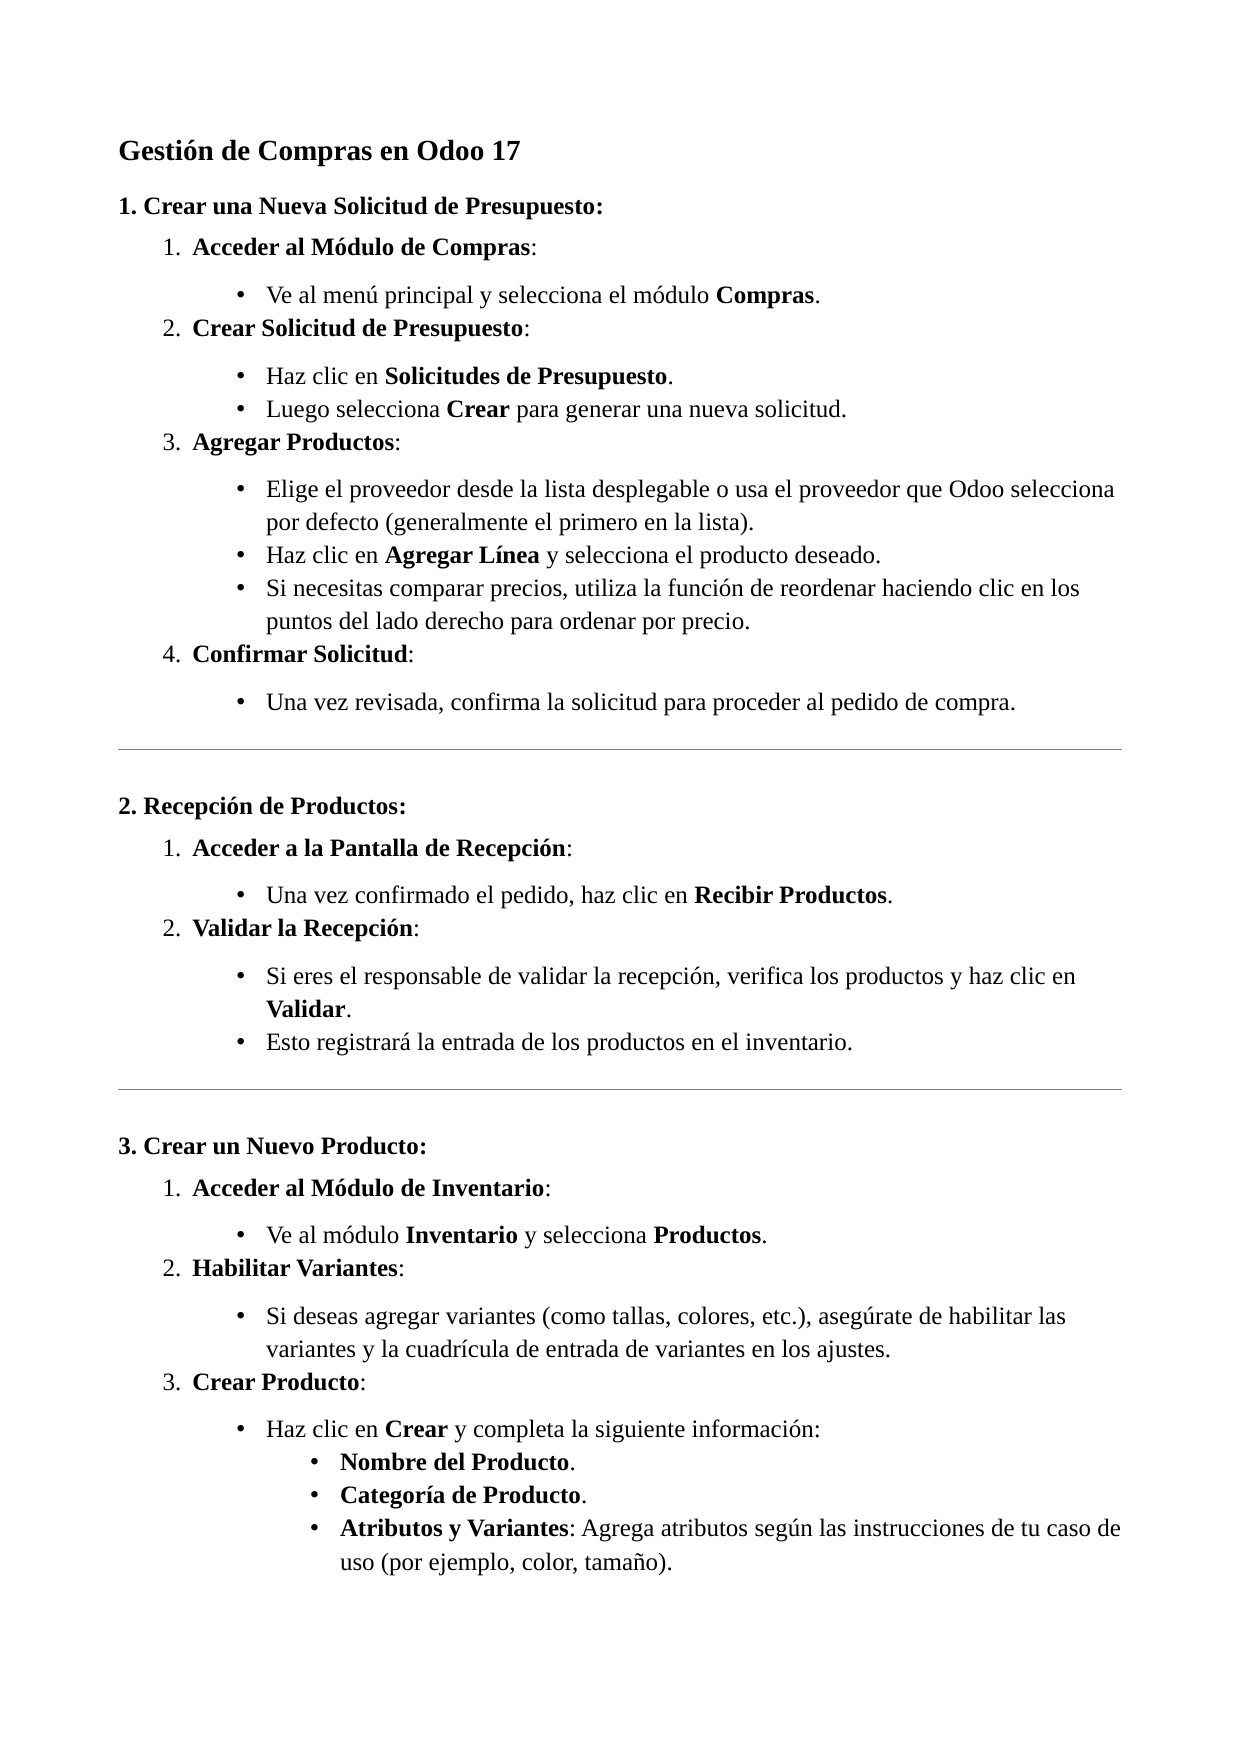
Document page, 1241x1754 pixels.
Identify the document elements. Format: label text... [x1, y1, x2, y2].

list Una vez confirmado el pedido, haz clic en Recibir Productos. [236, 880, 1122, 909]
list Haz clic en Agregar Línea y selecciona el producto deseado. [236, 540, 1122, 569]
list Nombre del Producto. [310, 1447, 1122, 1476]
subtitle 3. Crear un Nuevo Producto: [118, 1131, 1122, 1160]
list Acceder a la Pantalla de Recepción: [162, 833, 1122, 861]
list Validar la Recepción: [162, 913, 1122, 942]
list Acceder al Módulo de Inventario: [162, 1173, 1122, 1201]
list Una vez revisada, confirma la solicitud para proceder al pedido de compra. [236, 687, 1122, 716]
list Confirmar Solicitud: [162, 639, 1122, 668]
subtitle 2. Recepción de Productos: [118, 791, 1122, 820]
list Elige el proveedor desde la lista desplegable o usa el proveedor que Odoo selecciona por defecto (generalmente el primero en la lista). [236, 474, 1122, 536]
list Crear Solicitud de Presupuesto: [162, 313, 1122, 342]
list Si eres el responsable de validar la recepción, verifica los productos y haz clic en Validar. [236, 961, 1122, 1023]
list Agregar Productos: [162, 427, 1122, 456]
subtitle 1. Crear una Nueva Solicitud de Presupuesto: [118, 191, 1122, 220]
subtitle Gestión de Compras en Odoo 17 [118, 133, 1122, 166]
list Luego selecciona Crear para generar una nueva solicitud. [236, 394, 1122, 422]
list Acceder al Módulo de Compras: [162, 232, 1122, 261]
list Si deseas agregar variantes (como tallas, colores, etc.), asegúrate de habilitar las variantes y la cuadrícula de entrada de variantes en los ajustes. [236, 1301, 1122, 1363]
list Esto registrará la entrada de los productos en el inventario. [236, 1027, 1122, 1056]
list Categoría de Producto. [310, 1481, 1122, 1509]
list Ve al menú principal y selecciona el módulo Compras. [236, 280, 1122, 309]
list Haz clic en Solicitudes de Presupuesto. [236, 361, 1122, 389]
list Atributos y Variantes: Agrega atributos según las instrucciones de tu caso de uso (por ejemplo, color, tamaño). [310, 1513, 1122, 1575]
list Haz clic en Crear y completa la siguiente información: [236, 1414, 1122, 1443]
list Si necesitas comparar precios, utiliza la función de reordenar haciendo clic en los puntos del lado derecho para ordenar por precio. [236, 573, 1122, 635]
list Habilitar Variantes: [162, 1253, 1122, 1282]
list Crear Producto: [162, 1367, 1122, 1396]
list Ve al módulo Inventario y selecciona Productos. [236, 1220, 1122, 1249]
